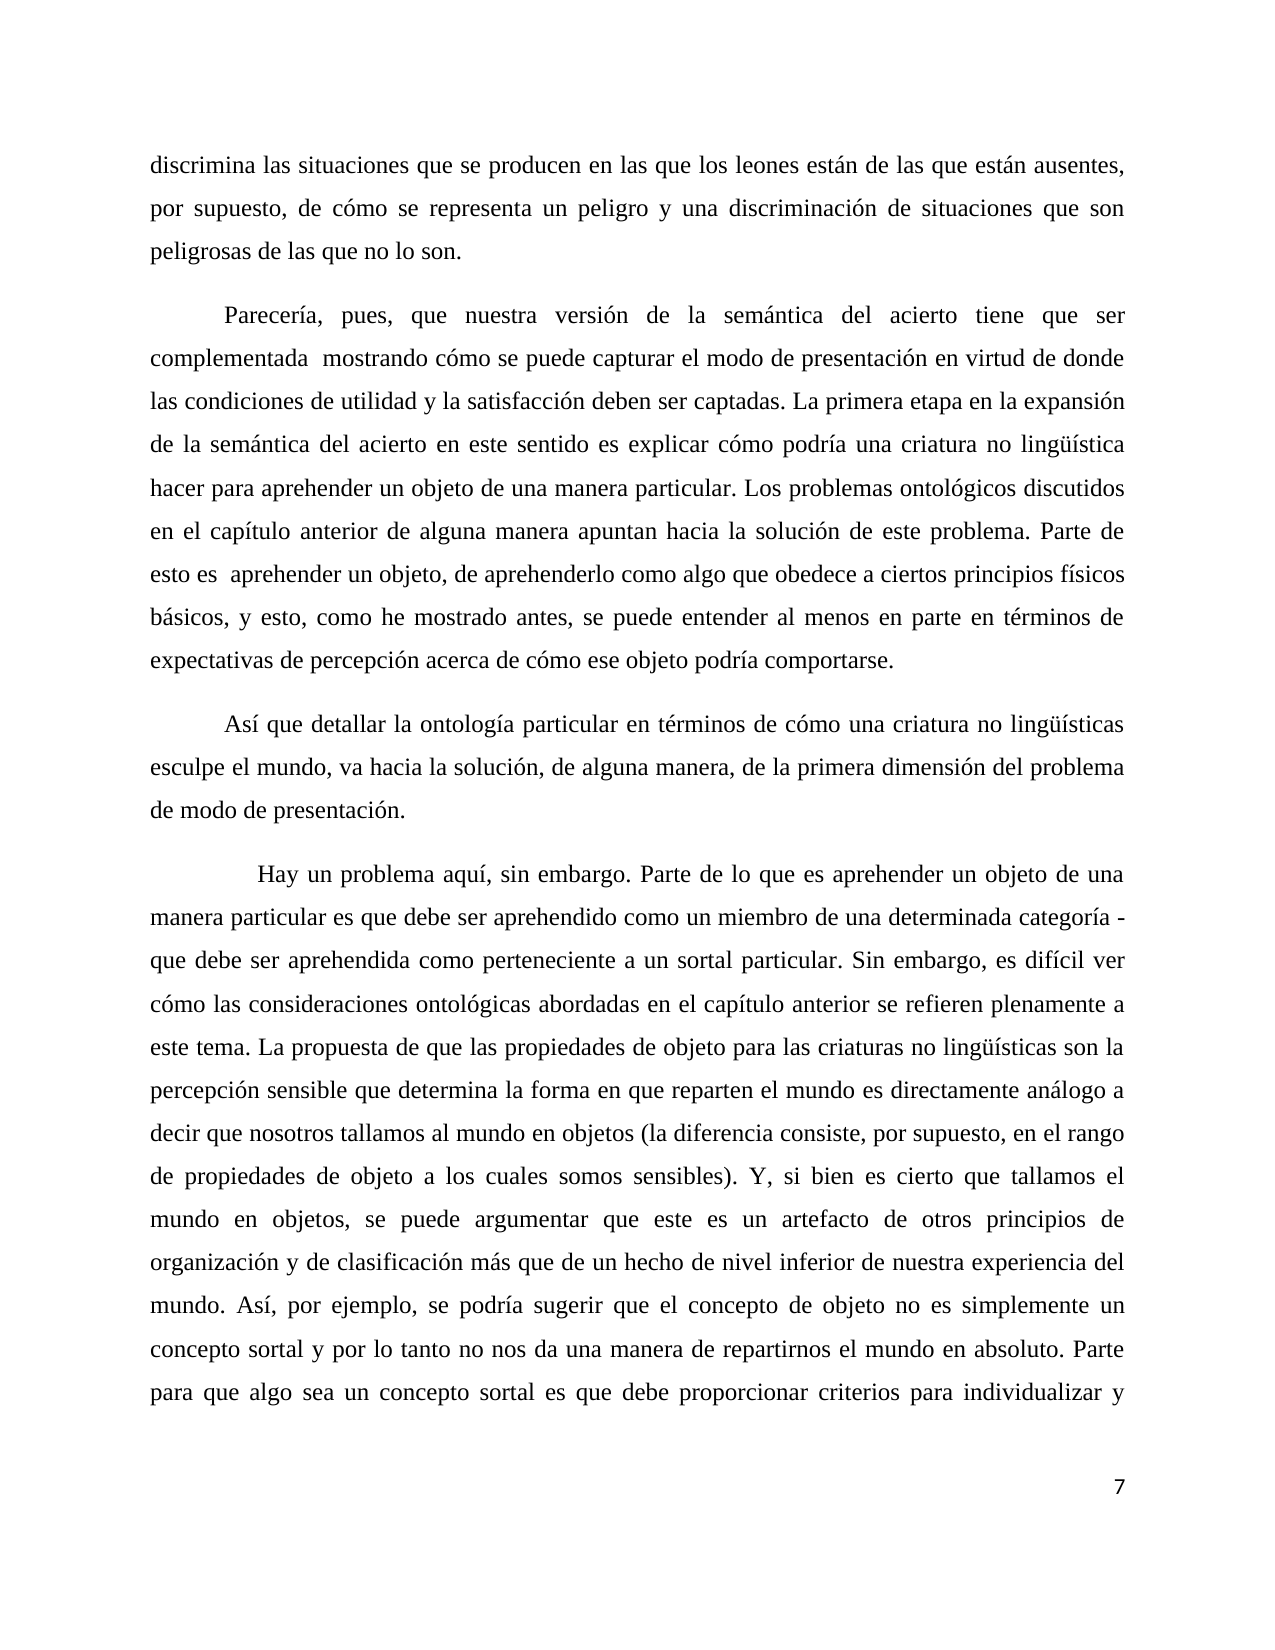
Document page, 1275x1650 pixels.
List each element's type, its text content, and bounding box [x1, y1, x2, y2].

text discrimina las situaciones que se producen en las que los leones están de las que están ausentes, por supuesto, de cómo se representa un peligro y una discriminación de situaciones que son peligrosas de las que no lo son. [150, 150, 1125, 265]
text Hay un problema aquí, sin embargo. Parte de lo que es aprehender un objeto de una manera particular es que debe ser aprehendido como un miembro de una determinada categoría -que debe ser aprehendida como perteneciente a un sortal particular. Sin embargo, es difícil ver cómo las consideraciones ontológicas abordadas en el capítulo anterior se refieren plenamente a este tema. La propuesta de que las propiedades de objeto para las criaturas no lingüísticas son la percepción sensible que determina la forma en que reparten el mundo es directamente análogo a decir que nosotros tallamos al mundo en objetos (la diferencia consiste, por supuesto, en el rango de propiedades de objeto a los cuales somos sensibles). Y, si bien es cierto que tallamos el mundo en objetos, se puede argumentar que este es un artefacto de otros principios de organización y de clasificación más que de un hecho de nivel inferior de nuestra experiencia del mundo. Así, por ejemplo, se podría sugerir que el concepto de objeto no es simplemente un concepto sortal y por lo tanto no nos da una manera de repartirnos el mundo en absoluto. Parte para que algo sea un concepto sortal es que debe proporcionar criterios para individualizar y [150, 859, 1125, 1406]
text Parecería, pues, que nuestra versión de la semántica del acierto tiene que ser complementada mostrando cómo se puede capturar el modo de presentación en virtud de donde las condiciones de utilidad y la satisfacción deben ser captadas. La primera etapa en la expansión de la semántica del acierto en este sentido es explicar cómo podría una criatura no lingüística hacer para aprehender un objeto de una manera particular. Los problemas ontológicos discutidos en el capítulo anterior de alguna manera apuntan hacia la solución de este problema. Parte de esto es aprehender un objeto, de aprehenderlo como algo que obedece a ciertos principios físicos básicos, y esto, como he mostrado antes, se puede entender al menos en parte en términos de expectativas de percepción acerca de cómo ese objeto podría comportarse. [150, 300, 1125, 674]
text Así que detallar la ontología particular en términos de cómo una criatura no lingüísticas esculpe el mundo, va hacia la solución, de alguna manera, de la primera dimensión del problema de modo de presentación. [150, 709, 1125, 824]
